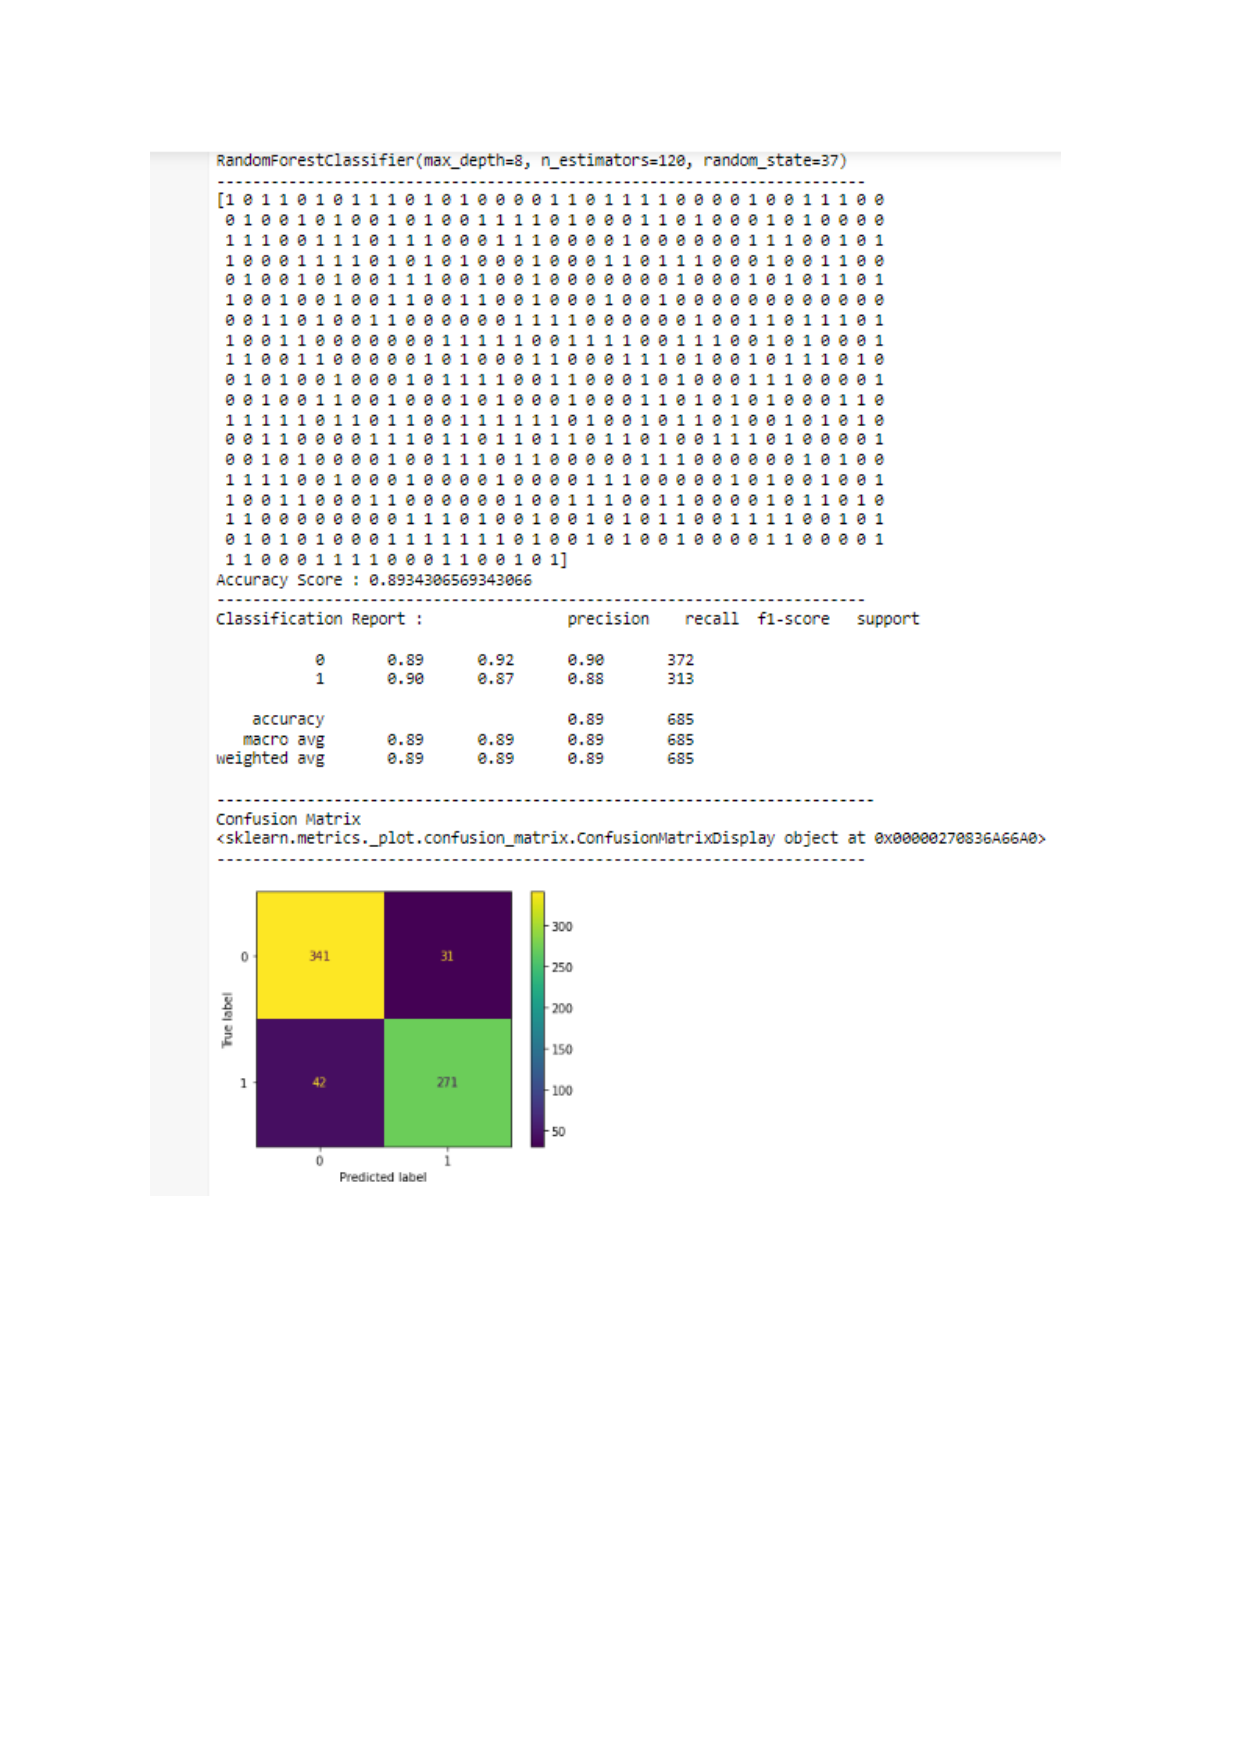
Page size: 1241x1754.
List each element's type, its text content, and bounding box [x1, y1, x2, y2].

text Code: Code: [150, 150, 1090, 1226]
picture [150, 150, 1061, 1196]
